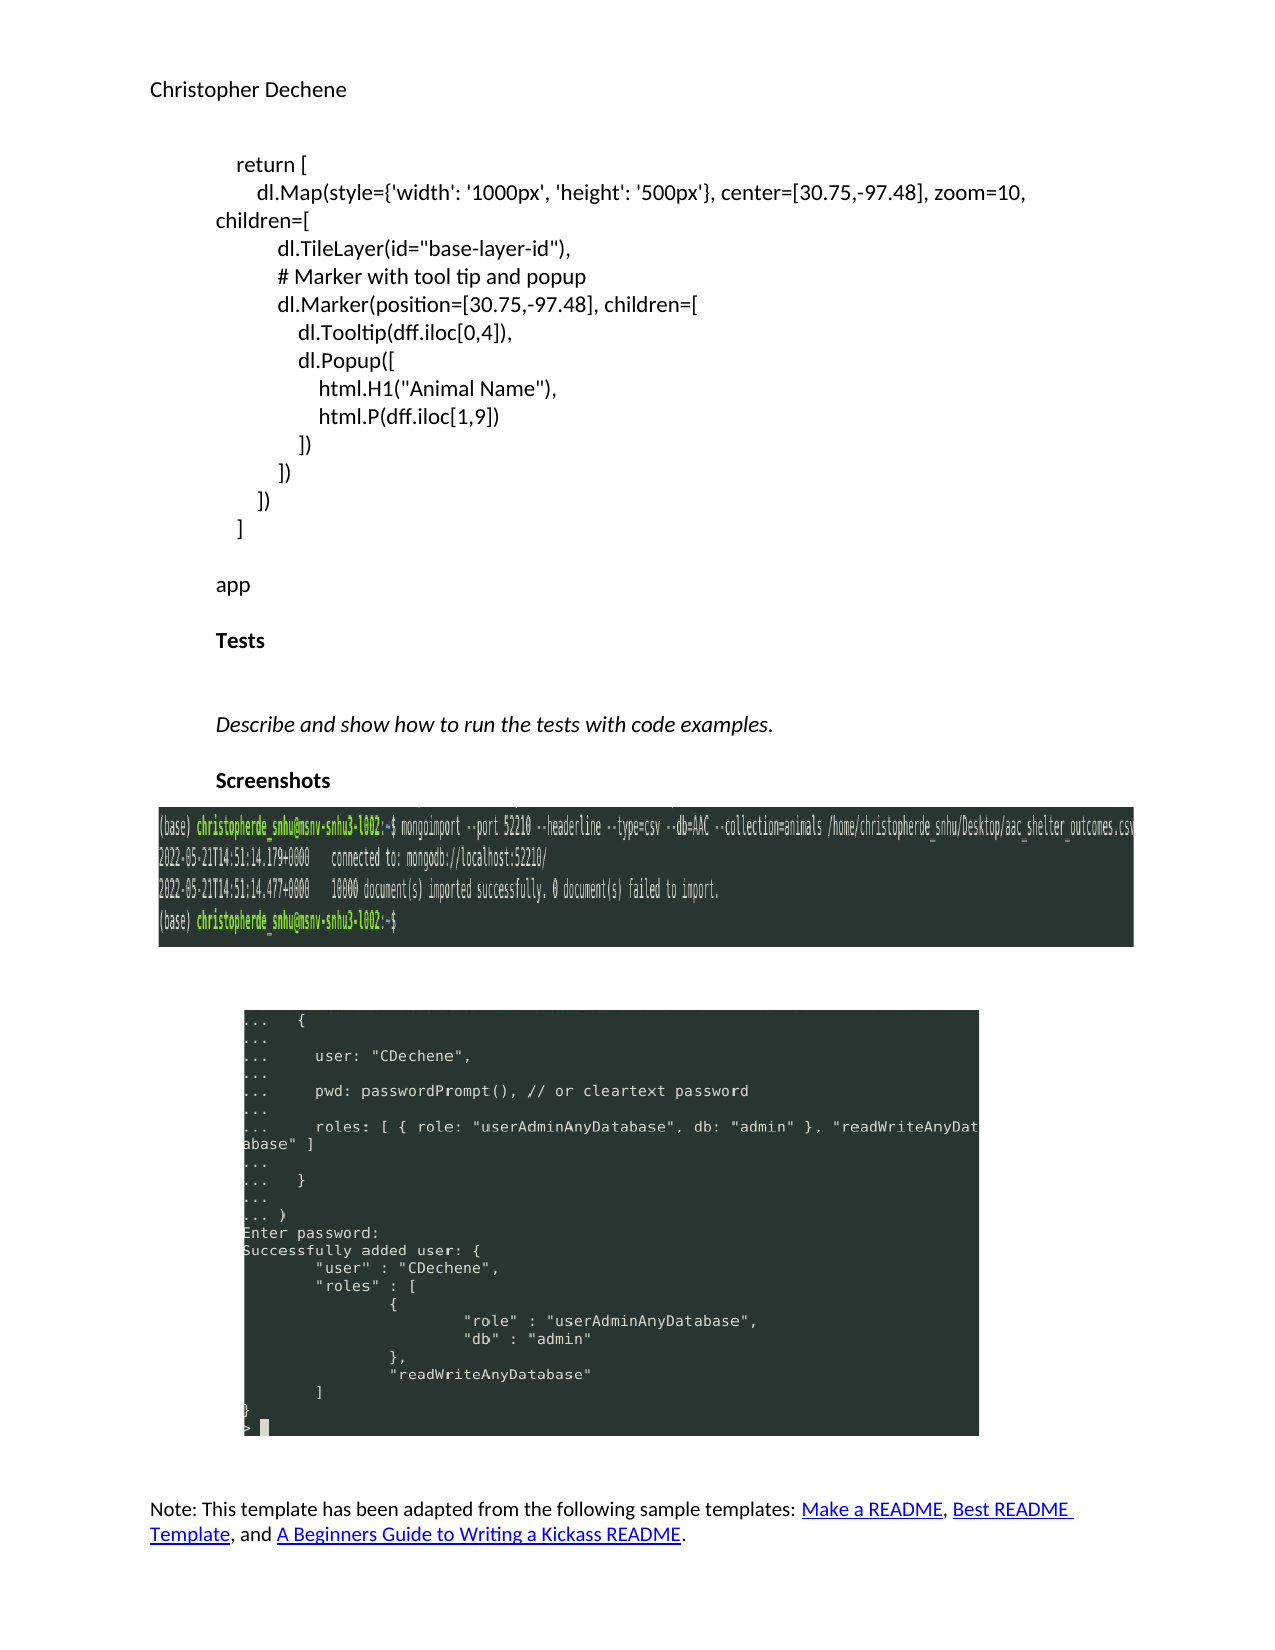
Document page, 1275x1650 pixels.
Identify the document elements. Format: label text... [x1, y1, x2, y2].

subtitle Tests [150, 626, 1125, 654]
text ] [216, 514, 1125, 542]
text html.H1("Animal Name"), [216, 374, 1125, 402]
text ]) [216, 430, 1125, 458]
text ]) [216, 458, 1125, 486]
text ]) [216, 486, 1125, 514]
text # Marker with tool tip and popup [216, 262, 1125, 290]
picture [158, 807, 1134, 947]
text return [ [216, 150, 1125, 178]
text dl.Marker(position=[30.75,-97.48], children=[ [216, 290, 1125, 318]
text Describe and show how to run the tests with code examples. [216, 710, 1125, 738]
text dl.Tooltip(dff.iloc[0,4]), [216, 318, 1125, 346]
text app [216, 570, 1125, 598]
text dl.Popup([ [216, 346, 1125, 374]
subtitle Screenshots [150, 766, 1125, 794]
text html.P(dff.iloc[1,9]) [216, 402, 1125, 430]
picture [244, 1010, 980, 1436]
text dl.Map(style={'width': '1000px', 'height': '500px'}, center=[30.75,-97.48], zoom=10, children=[ [216, 178, 1125, 234]
text dl.TileLayer(id="base-layer-id"), [216, 234, 1125, 262]
